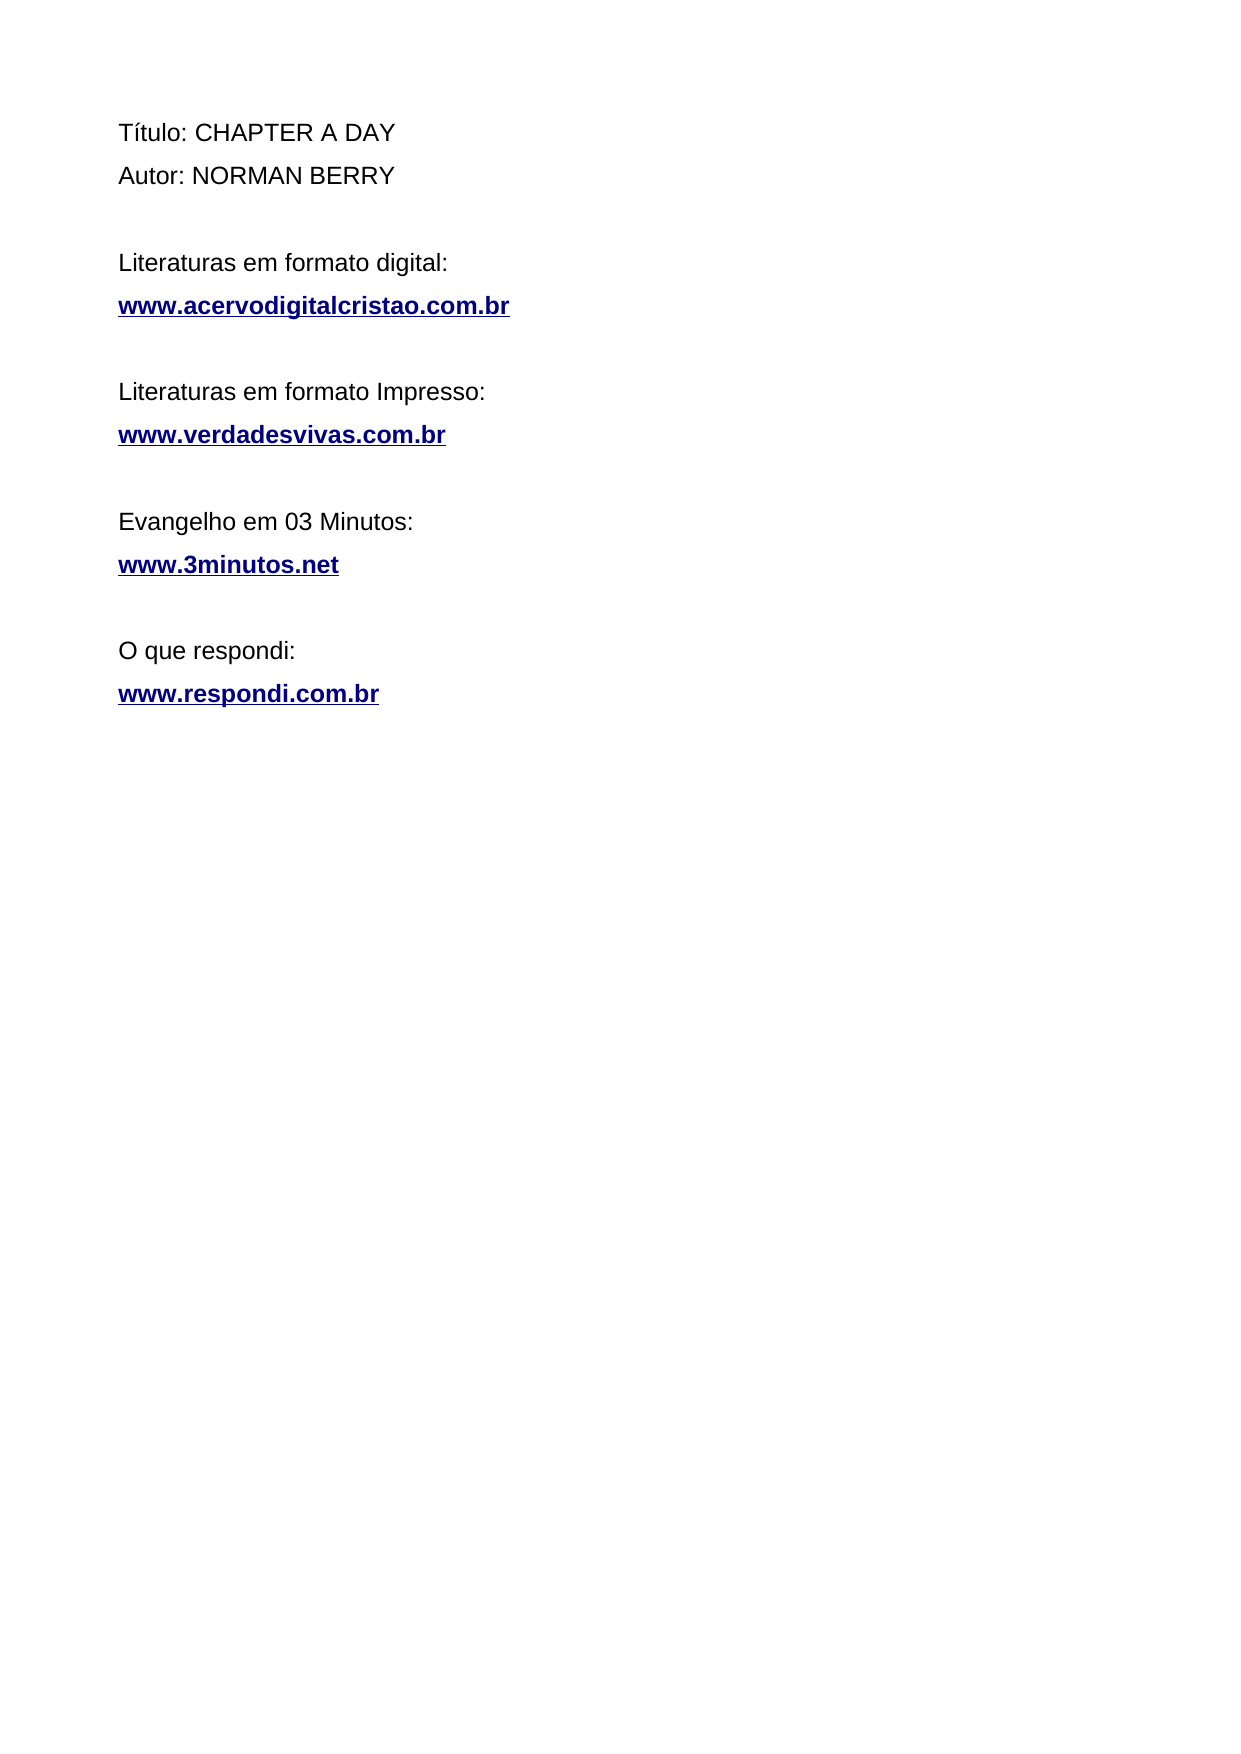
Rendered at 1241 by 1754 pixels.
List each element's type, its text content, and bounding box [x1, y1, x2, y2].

text Título: CHAPTER A DAY Autor: NORMAN BERRY Literaturas em formato digital: www.acervodigitalcristao.com.br Literaturas em formato Impresso: www.verdadesvivas.com.br Evangelho em 03 Minutos: www.3minutos.net O que respondi: www.respondi.com.br [118, 118, 1122, 708]
